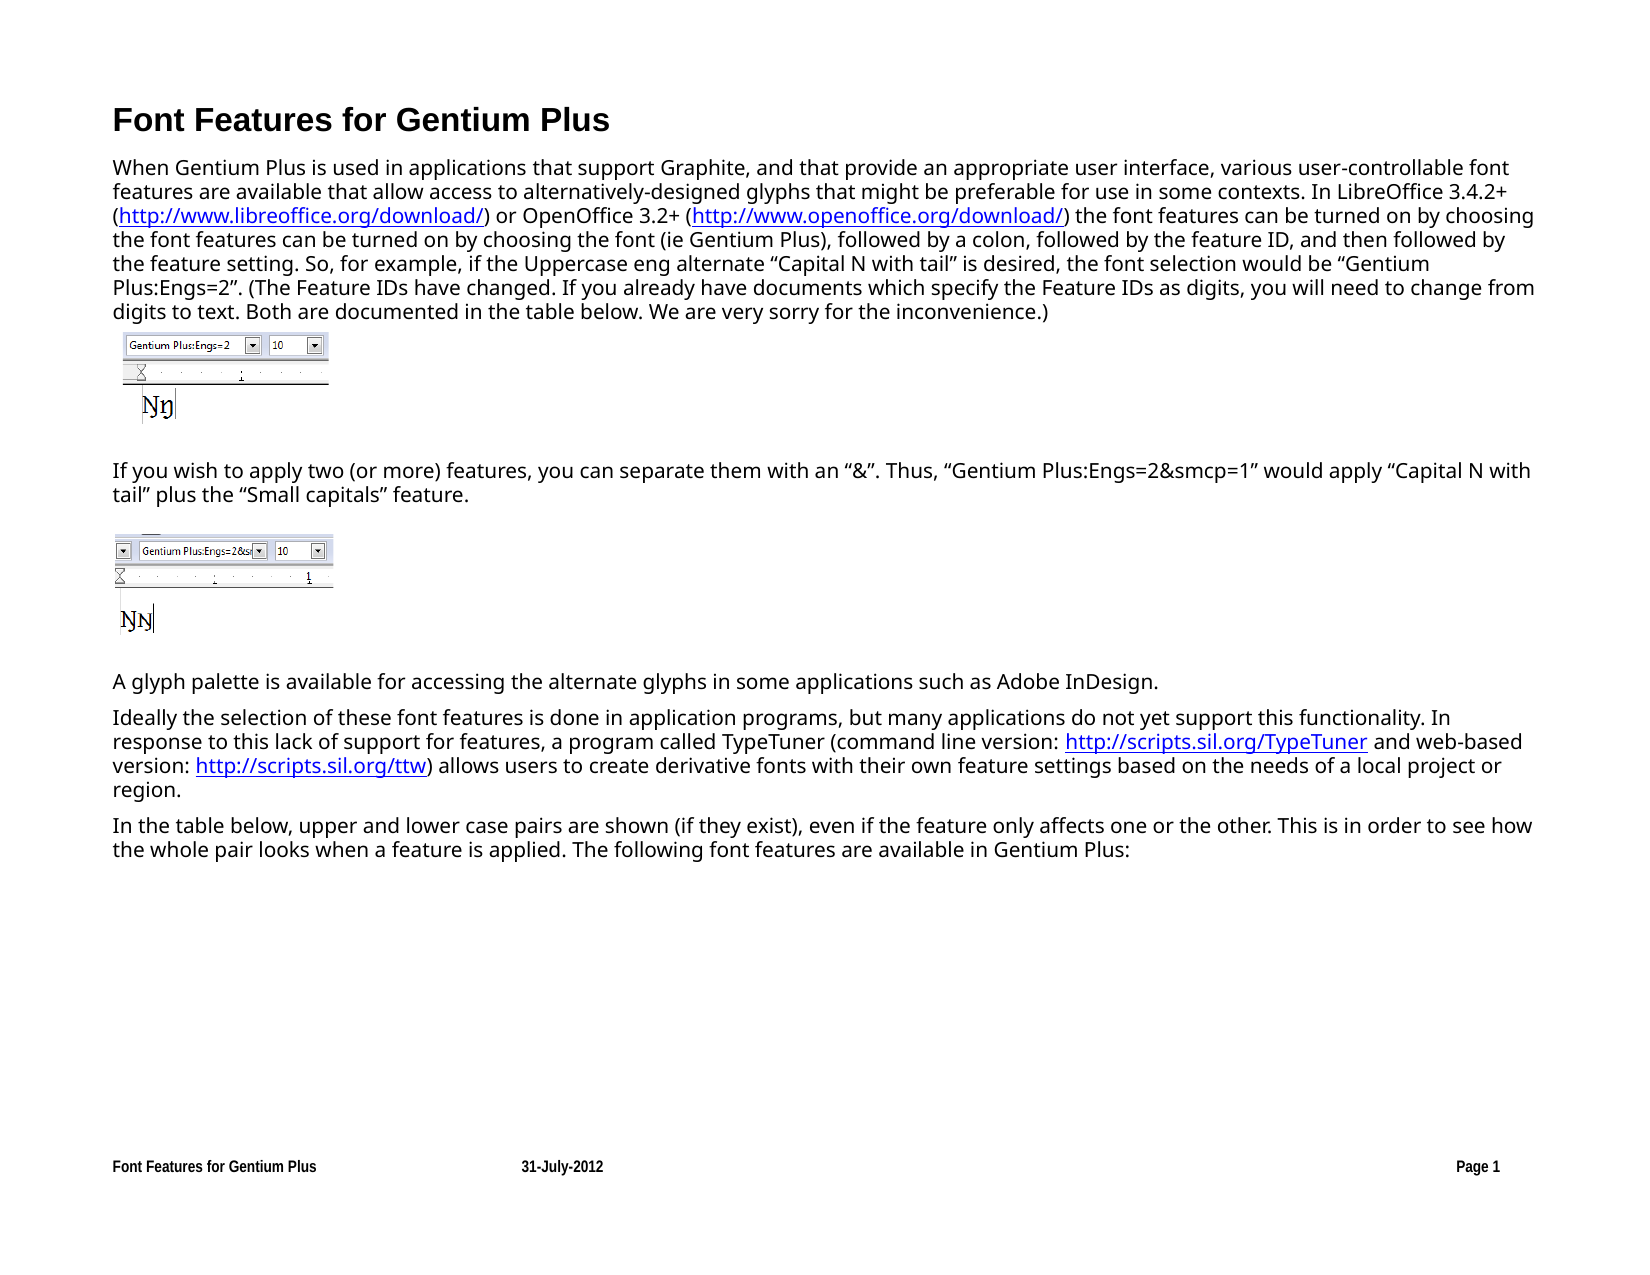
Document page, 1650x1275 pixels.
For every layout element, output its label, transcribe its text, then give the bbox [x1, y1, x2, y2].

text Ideally the selection of these font features is done in application programs, but many applications do not yet support this functionality. In response to this lack of support for features, a program called TypeTuner (command line version: http://scripts.sil.org/TypeTuner and web-based version: http://scripts.sil.org/ttw) allows users to create derivative fonts with their own feature settings based on the needs of a local project or region. [112, 707, 1537, 802]
picture [115, 534, 334, 635]
subtitle Font Features for Gentium Plus [112, 100, 1537, 138]
text If you wish to apply two (or more) features, you can separate them with an “&”. Thus, “Gentium Plus:Engs=2&smcp=1” would apply “Capital N with tail” plus the “Small capitals” feature. [112, 459, 1537, 507]
text When Gentium Plus is used in applications that support Graphite, and that provide an appropriate user interface, various user-controllable font features are available that allow access to alternatively-designed glyphs that might be preferable for use in some contexts. In LibreOffice 3.4.2+ (http://www.libreoffice.org/download/) or OpenOffice 3.2+ (http://www.openoffice.org/download/) the font features can be turned on by choosing the font features can be turned on by choosing the font (ie Gentium Plus), followed by a colon, followed by the feature ID, and then followed by the feature setting. So, for example, if the Uppercase eng alternate “Capital N with tail” is desired, the font selection would be “Gentium Plus:Engs=2”. (The Feature IDs have changed. If you already have documents which specify the Feature IDs as digits, you will need to change from digits to text. Both are documented in the table below. We are very sorry for the inconvenience.) [112, 157, 1537, 324]
text A glyph palette is available for accessing the alternate glyphs in some applications such as Adobe InDesign. [112, 671, 1537, 695]
text In the table below, upper and lower case pairs are shown (if they exist), even if the feature only affects one or the other. This is in order to see how the whole pair looks when a feature is applied. The following font features are available in Gentium Plus: [112, 814, 1537, 862]
picture [122, 331, 329, 424]
